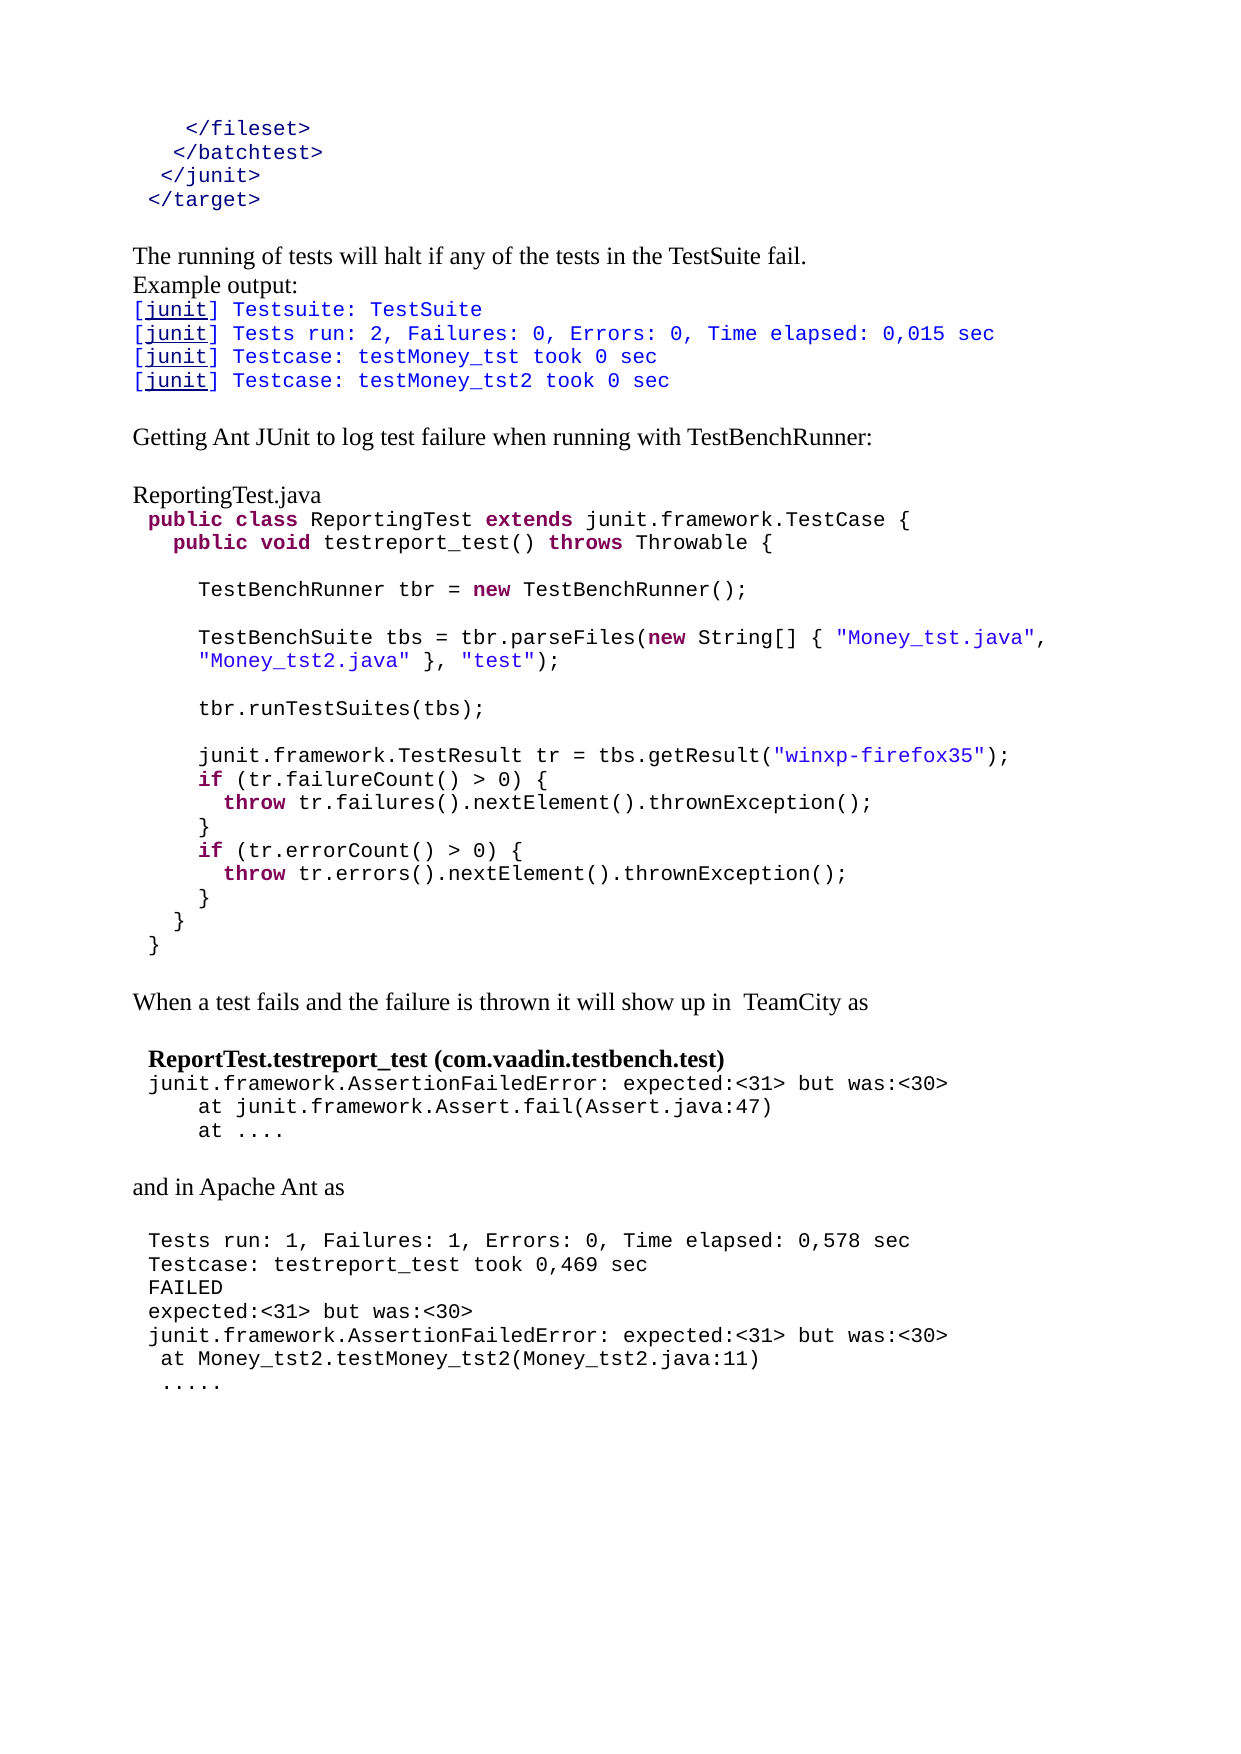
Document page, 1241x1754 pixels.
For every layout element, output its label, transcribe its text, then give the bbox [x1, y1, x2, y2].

text TestBenchSuite tbs = tbr.parseFiles(new String[] { "Money_tst.java", [148, 627, 1122, 650]
text [junit] Testcase: testMoney_tst took 0 sec [132, 346, 1122, 370]
text } [148, 887, 1122, 911]
text Tests run: 1, Failures: 1, Errors: 0, Time elapsed: 0,578 sec [148, 1230, 1122, 1254]
text junit.framework.TestResult tr = tbs.getResult("winxp-firefox35"); [148, 745, 1122, 769]
text expected:<31> but was:<30> [148, 1301, 1122, 1324]
text "Money_tst2.java" }, "test"); [148, 650, 1122, 674]
text throw tr.errors().nextElement().thrownException(); [148, 863, 1122, 887]
text } [148, 911, 1122, 934]
text </junit> [148, 165, 1122, 189]
text public class ReportingTest extends junit.framework.TestCase { [148, 508, 1122, 532]
text </fileset> [148, 118, 1122, 142]
text Example output: [132, 270, 1122, 299]
text junit.framework.AssertionFailedError: expected:<31> but was:<30> [148, 1324, 1122, 1348]
text if (tr.failureCount() > 0) { [148, 769, 1122, 792]
text ReportTest.testreport_test (com.vaadin.testbench.test) [148, 1044, 1122, 1073]
text at junit.framework.Assert.fail(Assert.java:47) [148, 1096, 1122, 1120]
text tbr.runTestSuites(tbs); [148, 698, 1122, 721]
text ..... [148, 1372, 1122, 1396]
text [junit] Testcase: testMoney_tst2 took 0 sec [132, 370, 1122, 393]
text </target> [148, 189, 1122, 213]
text junit.framework.AssertionFailedError: expected:<31> but was:<30> [148, 1073, 1122, 1096]
text } [148, 934, 1122, 958]
text at .... [148, 1120, 1122, 1144]
text at Money_tst2.testMoney_tst2(Money_tst2.java:11) [148, 1348, 1122, 1372]
text if (tr.errorCount() > 0) { [148, 839, 1122, 863]
text [junit] Testsuite: TestSuite [132, 299, 1122, 323]
text FAILED [148, 1277, 1122, 1301]
text TestBenchRunner tbr = new TestBenchRunner(); [148, 579, 1122, 603]
text The running of tests will halt if any of the tests in the TestSuite fail. [132, 241, 1122, 270]
text Getting Ant JUnit to log test failure when running with TestBenchRunner: [132, 422, 1122, 451]
text } [148, 816, 1122, 839]
text public void testreport_test() throws Throwable { [148, 532, 1122, 556]
text throw tr.failures().nextElement().thrownException(); [148, 792, 1122, 816]
text Testcase: testreport_test took 0,469 sec [148, 1254, 1122, 1277]
text </batchtest> [148, 142, 1122, 165]
text When a test fails and the failure is thrown it will show up in TeamCity as [132, 987, 1122, 1015]
text and in Apache Ant as [132, 1172, 1122, 1201]
text ReportingTest.java [132, 480, 1122, 508]
text [junit] Tests run: 2, Failures: 0, Errors: 0, Time elapsed: 0,015 sec [132, 323, 1122, 346]
